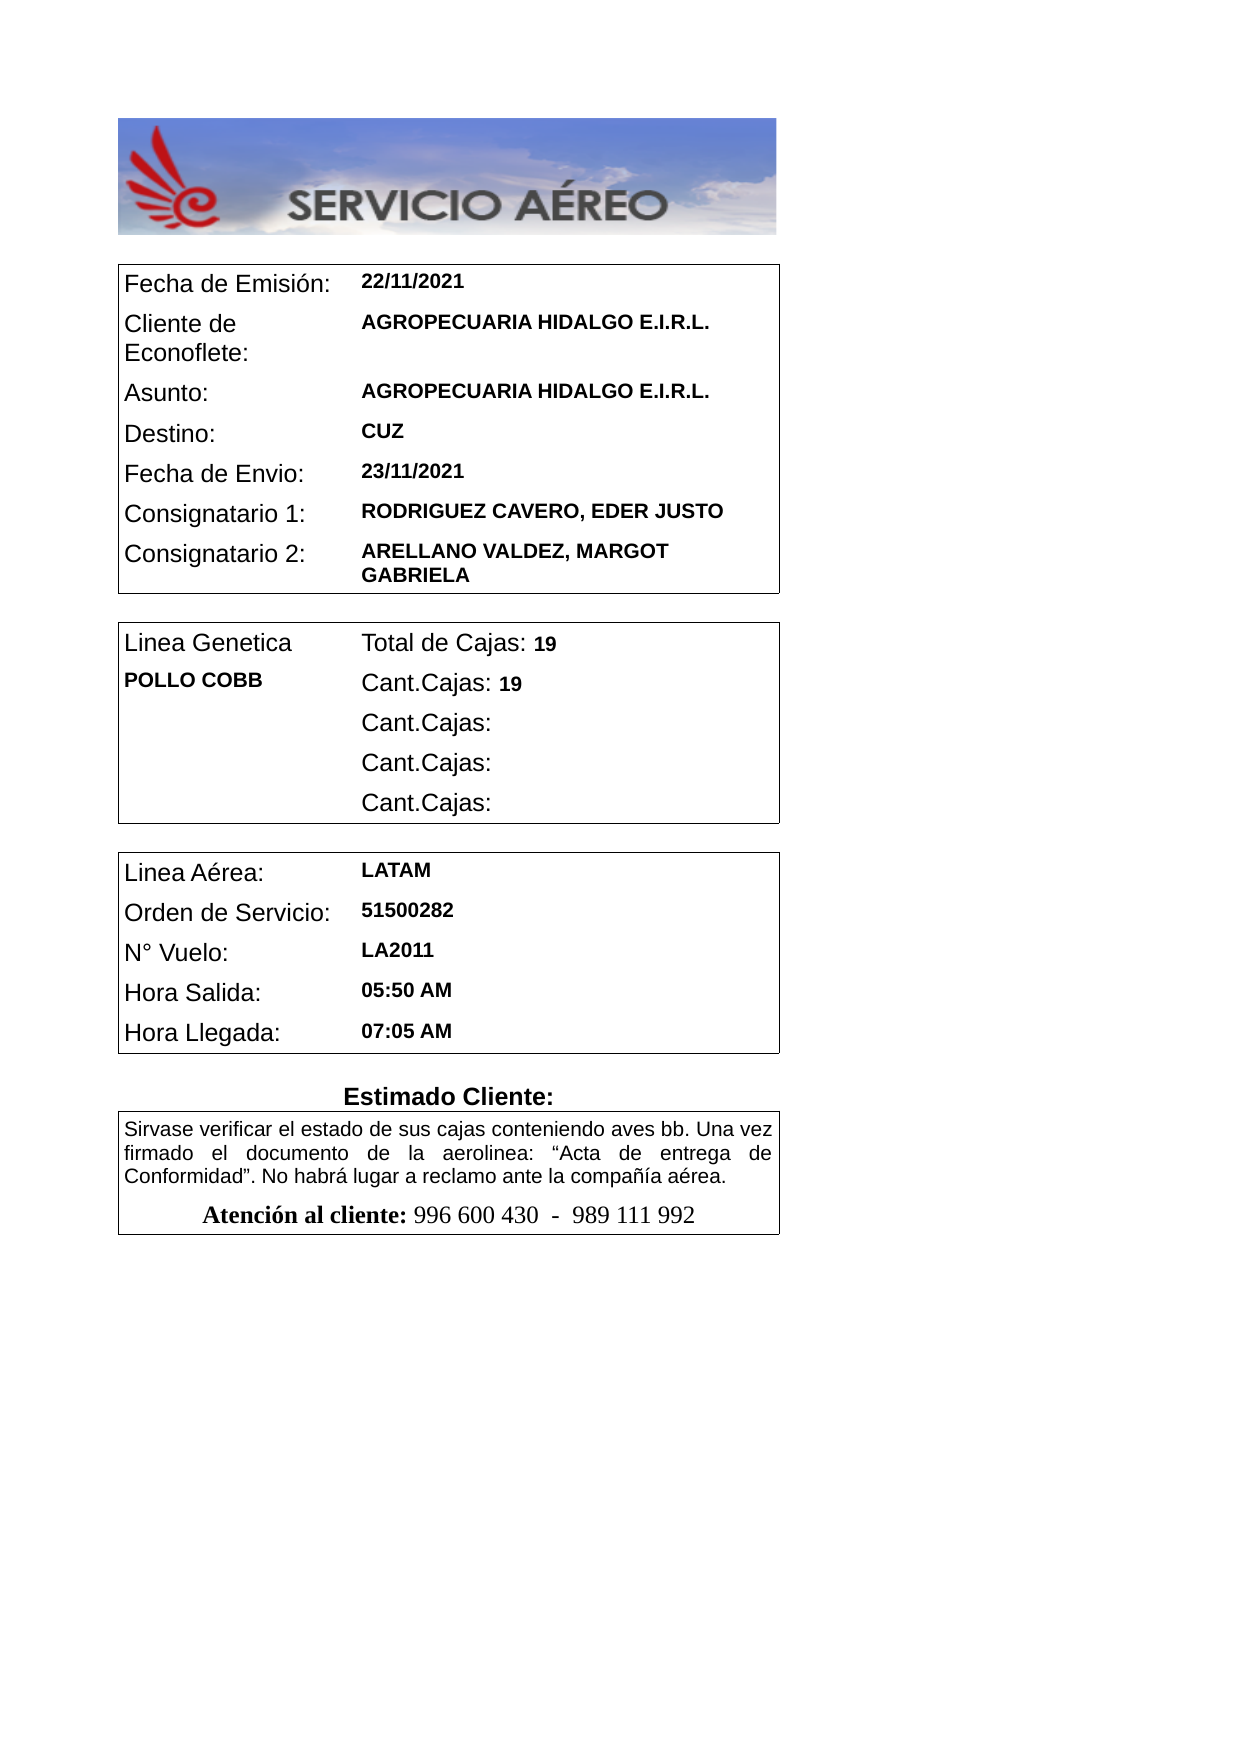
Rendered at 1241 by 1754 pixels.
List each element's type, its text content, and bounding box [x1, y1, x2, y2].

table_cell LA2011 [356, 932, 779, 972]
table_cell Hora Salida: [119, 973, 356, 1013]
table_cell [119, 702, 356, 742]
table_header 22/11/2021 [356, 265, 779, 304]
table_cell Fecha de Envio: [119, 453, 356, 493]
table_cell Cant.Cajas: 19 [356, 662, 779, 702]
table_cell ARELLANO VALDEZ, MARGOT GABRIELA [356, 534, 779, 593]
table_cell Cliente de Econoflete: [119, 304, 356, 373]
table_cell 23/11/2021 [356, 453, 779, 493]
table_cell AGROPECUARIA HIDALGO E.I.R.L. [356, 304, 779, 373]
table_cell Cant.Cajas: [356, 702, 779, 742]
picture [118, 118, 777, 235]
table_cell Destino: [119, 413, 356, 453]
table_cell LATAM [356, 853, 779, 892]
table_cell Consignatario 2: [119, 534, 356, 593]
table_cell Atención al cliente: 996 600 430 - 989 111 992 [119, 1194, 779, 1234]
table_cell Hora Llegada: [119, 1013, 356, 1053]
table_cell [119, 743, 356, 783]
table_cell Linea Aérea: [119, 853, 356, 892]
table_cell N° Vuelo: [119, 932, 356, 972]
table_cell [118, 594, 356, 622]
table_cell 05:50 AM [356, 973, 779, 1013]
table_cell Consignatario 1: [119, 493, 356, 533]
table_cell Sirvase verificar el estado de sus cajas conteniendo aves bb. Una vez firmado el documento de la aerolinea: “Acta de entrega de Conformidad”. No habrá lugar a reclamo ante la compañía aérea. [119, 1112, 779, 1194]
table_cell AGROPECUARIA HIDALGO E.I.R.L. [356, 373, 779, 413]
table_cell 51500282 [356, 892, 779, 932]
table_cell CUZ [356, 413, 779, 453]
table_cell RODRIGUEZ CAVERO, EDER JUSTO [356, 493, 779, 533]
table_cell [118, 824, 356, 852]
table_cell Asunto: [119, 373, 356, 413]
table_cell Cant.Cajas: [356, 783, 779, 823]
table_header Fecha de Emisión: [119, 265, 356, 304]
table_cell 07:05 AM [356, 1013, 779, 1053]
table_cell [119, 783, 356, 823]
table_cell Cant.Cajas: [356, 743, 779, 783]
table_cell Estimado Cliente: [118, 1054, 779, 1111]
table_cell [356, 594, 779, 622]
table_cell POLLO COBB [119, 662, 356, 702]
table_cell [356, 824, 779, 852]
table_cell Orden de Servicio: [119, 892, 356, 932]
table_cell Linea Genetica [119, 623, 356, 662]
table_cell Total de Cajas: 19 [356, 623, 779, 662]
